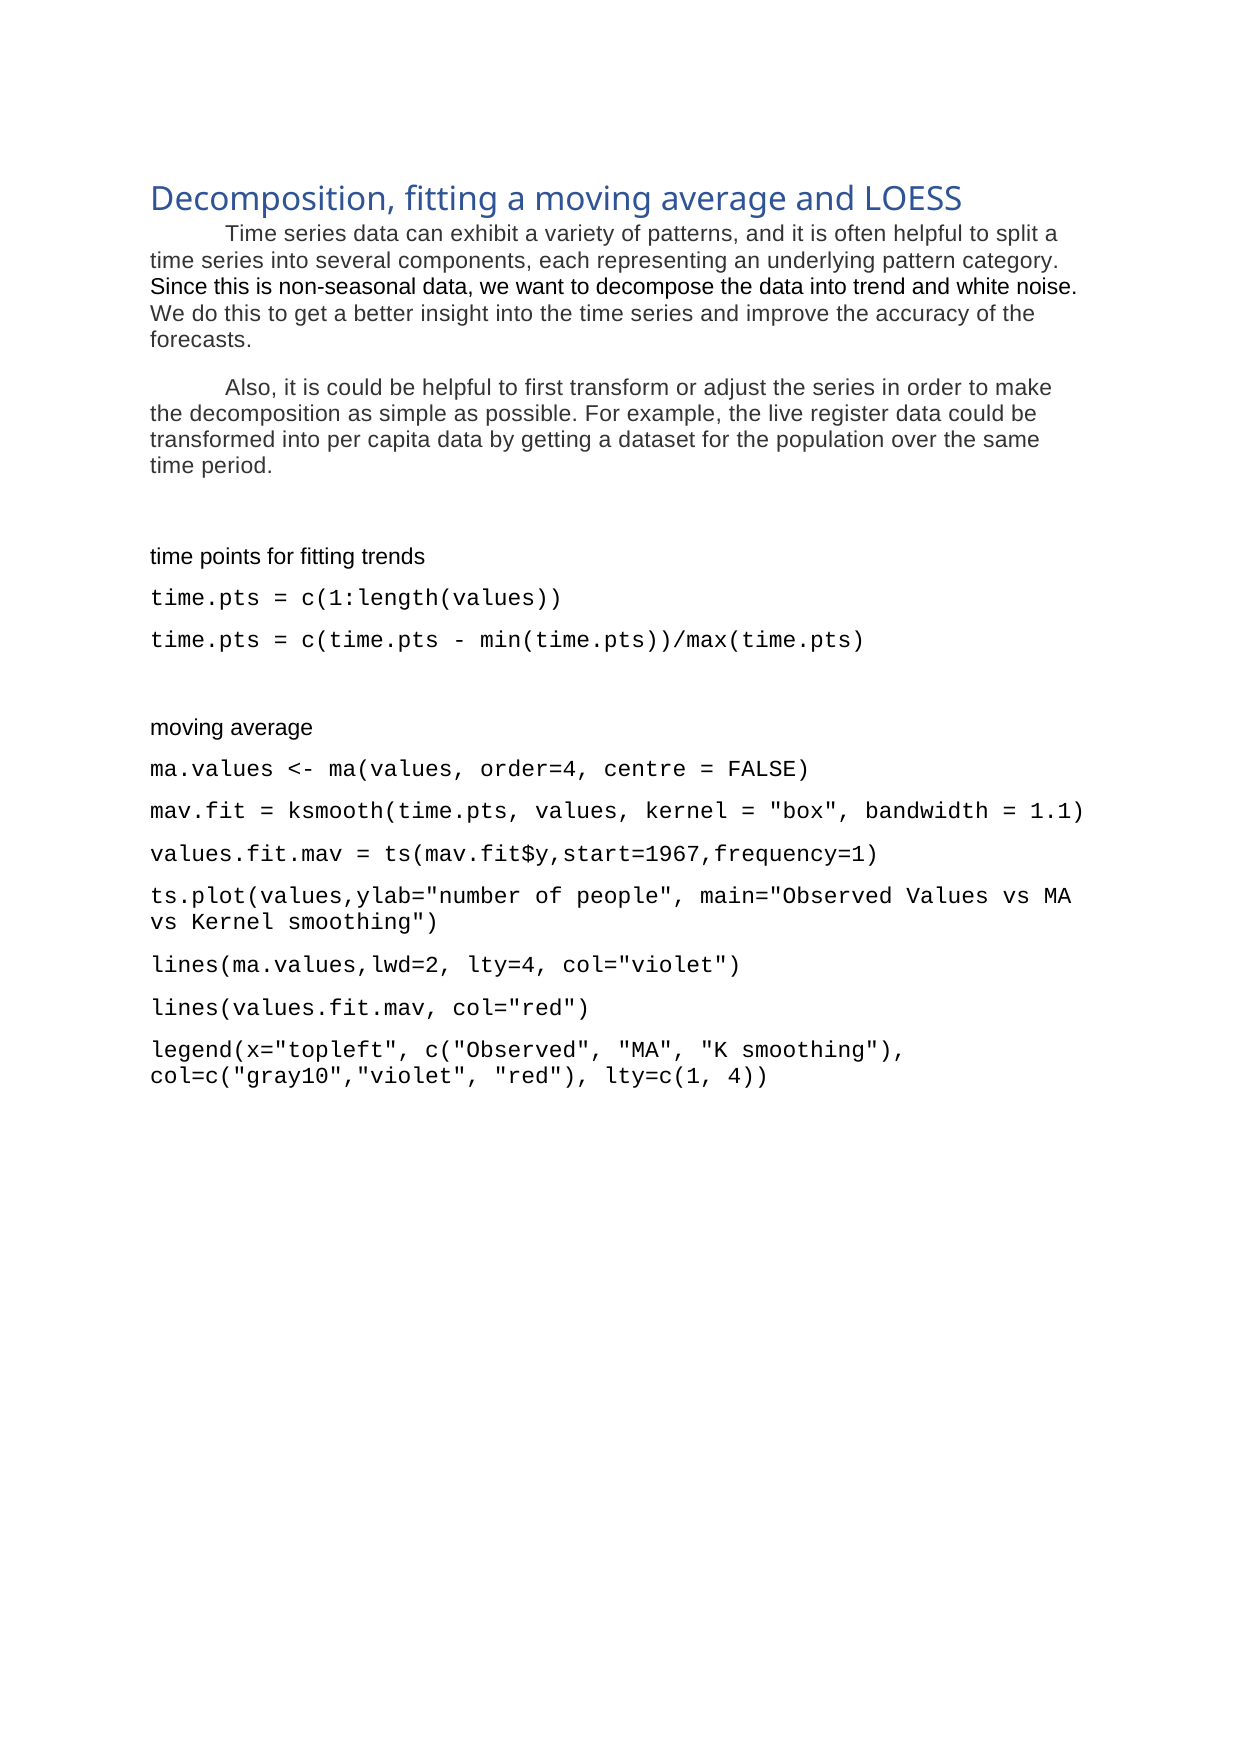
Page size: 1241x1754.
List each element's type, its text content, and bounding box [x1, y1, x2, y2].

text ma.values <- ma(values, order=4, centre = FALSE) [150, 757, 1090, 783]
text Time series data can exhibit a variety of patterns, and it is often helpful to split a time series into several components, each representing an underlying pattern category. Since this is non-seasonal data, we want to decompose the data into trend and white noise. We do this to get a better insight into the time series and improve the accuracy of the forecasts. [150, 220, 1090, 352]
text lines(ma.values,lwd=2, lty=4, col="violet") [150, 953, 1090, 979]
text values.fit.mav = ts(mav.fit$y,start=1967,frequency=1) [150, 842, 1090, 868]
text ts.plot(values,ylab="number of people", main="Observed Values vs MA vs Kernel smoothing") [150, 885, 1090, 937]
text Also, it is could be helpful to first transform or adjust the series in order to make the decomposition as simple as possible. For example, the live register data could be transformed into per capita data by getting a dataset for the population over the same time period. [150, 373, 1090, 479]
text legend(x="topleft", c("Observed", "MA", "K smoothing"), col=c("gray10","violet", "red"), lty=c(1, 4)) [150, 1038, 1090, 1090]
subtitle Decomposition, fitting a moving average and LOESS [150, 175, 1090, 220]
text time points for fitting trends [150, 543, 1090, 569]
text mav.fit = ksmooth(time.pts, values, kernel = "box", bandwidth = 1.1) [150, 799, 1090, 826]
text moving average [150, 714, 1090, 740]
text time.pts = c(time.pts - min(time.pts))/max(time.pts) [150, 629, 1090, 655]
text lines(values.fit.mav, col="red") [150, 996, 1090, 1022]
text time.pts = c(1:length(values)) [150, 586, 1090, 612]
